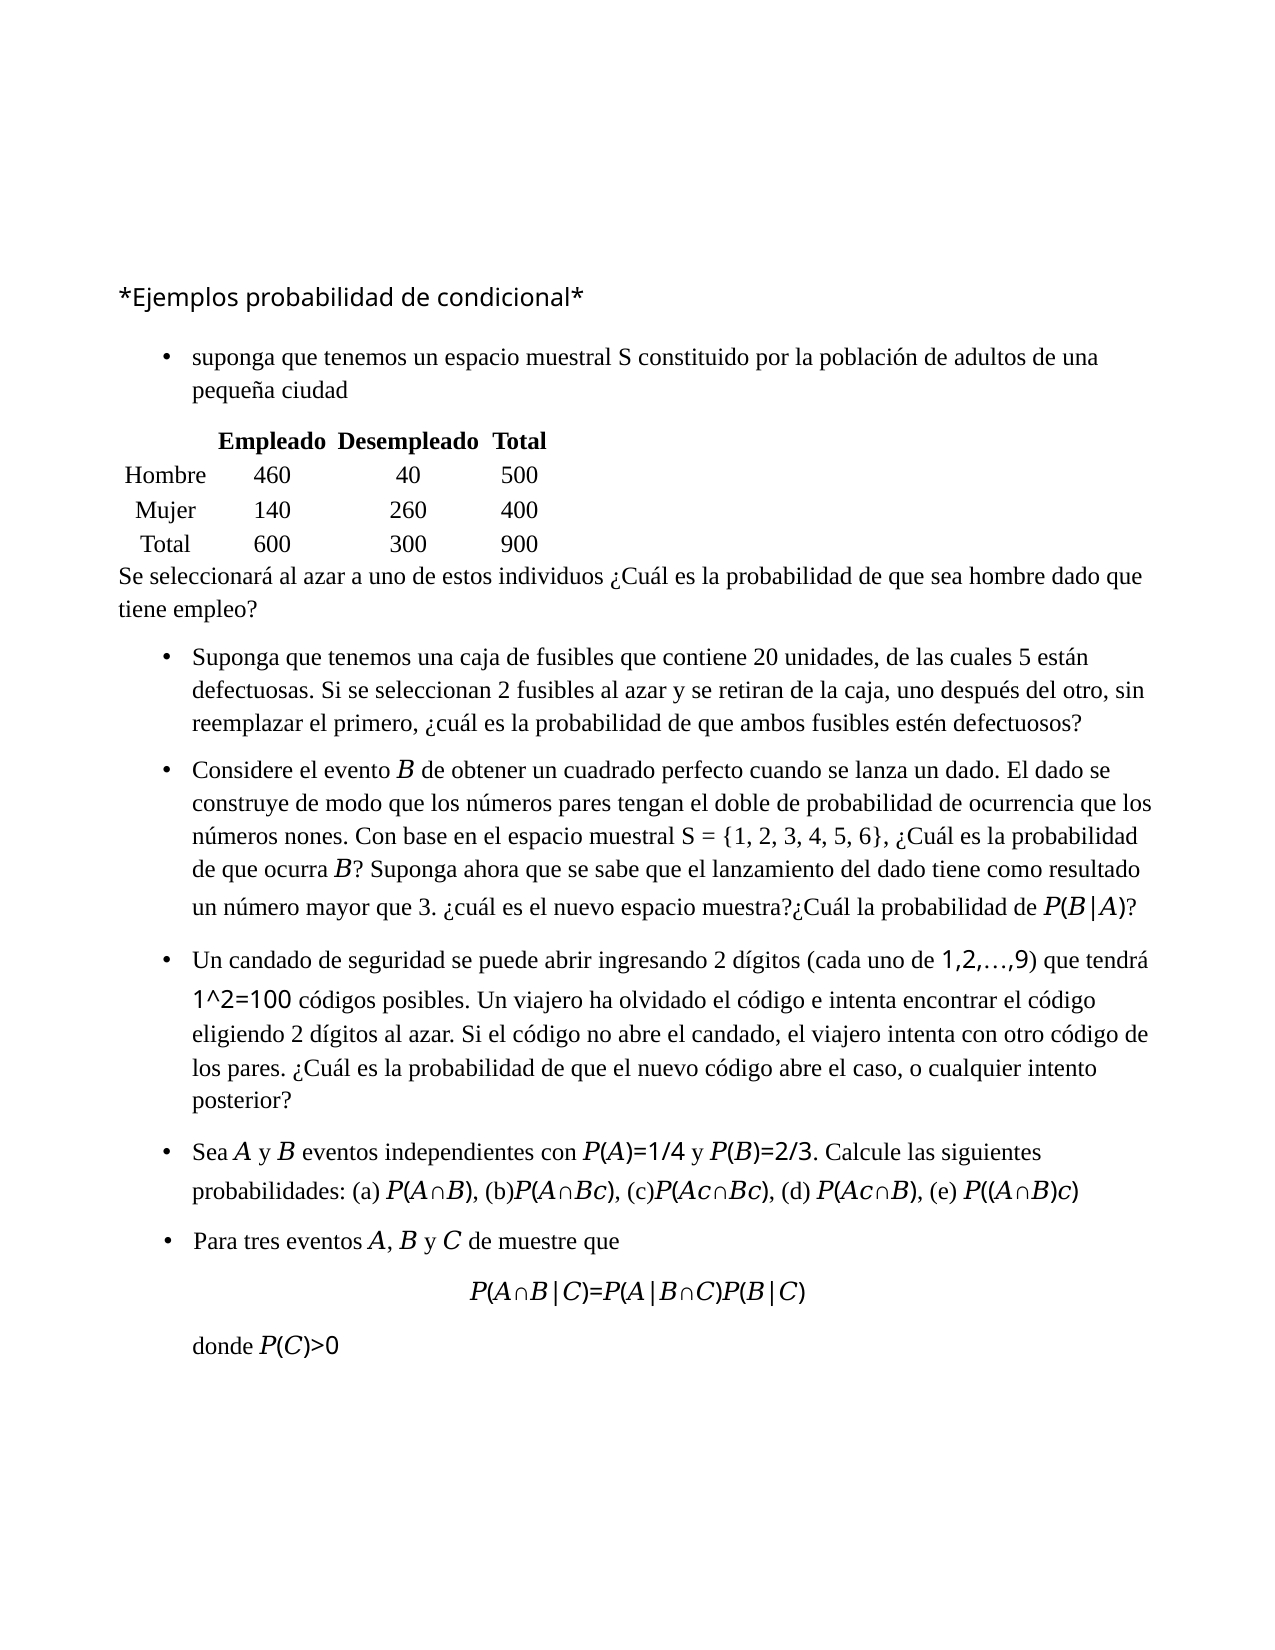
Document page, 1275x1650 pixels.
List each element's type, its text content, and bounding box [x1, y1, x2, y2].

table_header Desempleado [332, 423, 484, 457]
list suponga que tenemos un espacio muestral S constituido por la población de adultos de una pequeña ciudad [162, 342, 1157, 404]
table_cell 500 [484, 458, 554, 492]
text Se seleccionará al azar a uno de estos individuos ¿Cuál es la probabilidad de que sea hombre dado que tiene empleo? [118, 561, 1157, 623]
table_cell Hombre [118, 458, 212, 492]
list Un candado de seguridad se puede abrir ingresando 2 dígitos (cada uno de 1,2,…,9) que tendrá 1^2=100 códigos posibles. Un viajero ha olvidado el código e intenta encontrar el código eligiendo 2 dígitos al azar. Si el código no abre el candado, el viajero intenta con otro código de los pares. ¿Cuál es la probabilidad de que el nuevo código abre el caso, o cualquier intento posterior? [162, 942, 1157, 1114]
table_cell 900 [484, 527, 554, 561]
table_cell Mujer [118, 492, 212, 527]
table_cell 40 [332, 458, 484, 492]
list Suponga que tenemos una caja de fusibles que contiene 20 unidades, de las cuales 5 están defectuosas. Si se seleccionan 2 fusibles al azar y se retiran de la caja, uno después del otro, sin reemplazar el primero, ¿cuál es la probabilidad de que ambos fusibles estén defectuosos? [162, 642, 1157, 737]
list Para tres eventos 𝐴, 𝐵 y 𝐶 de muestre que [164, 1226, 1157, 1255]
text donde 𝑃(𝐶)>0 [118, 1327, 1157, 1362]
table_cell 260 [332, 492, 484, 527]
text *Ejemplos probabilidad de condicional* [118, 279, 1157, 313]
table_header Total [484, 423, 554, 457]
table_cell Total [118, 527, 212, 561]
table_header [118, 423, 212, 457]
table_cell 140 [213, 492, 332, 527]
list Considere el evento 𝐵 de obtener un cuadrado perfecto cuando se lanza un dado. El dado se construye de modo que los números pares tengan el doble de probabilidad de ocurrencia que los números nones. Con base en el espacio muestral S = {1, 2, 3, 4, 5, 6}, ¿Cuál es la probabilidad de que ocurra 𝐵? Suponga ahora que se sabe que el lanzamiento del dado tiene como resultado un número mayor que 3. ¿cuál es el nuevo espacio muestra?¿Cuál la probabilidad de 𝑃(𝐵|𝐴)? [162, 755, 1157, 922]
list Sea 𝐴 y 𝐵 eventos independientes con 𝑃(𝐴)=1/4 y 𝑃(𝐵)=2/3. Calcule las siguientes probabilidades: (a) 𝑃(𝐴∩𝐵), (b)𝑃(𝐴∩𝐵𝑐), (c)𝑃(𝐴𝑐∩𝐵𝑐), (d) 𝑃(𝐴𝑐∩𝐵), (e) 𝑃((𝐴∩𝐵)𝑐) [162, 1133, 1157, 1206]
table_cell 300 [332, 527, 484, 561]
text 𝑃(𝐴∩𝐵|𝐶)=𝑃(𝐴|𝐵∩𝐶)𝑃(𝐵|𝐶) [118, 1274, 1157, 1308]
table_cell 400 [484, 492, 554, 527]
table_cell 460 [213, 458, 332, 492]
table_header Empleado [213, 423, 332, 457]
table_cell 600 [213, 527, 332, 561]
